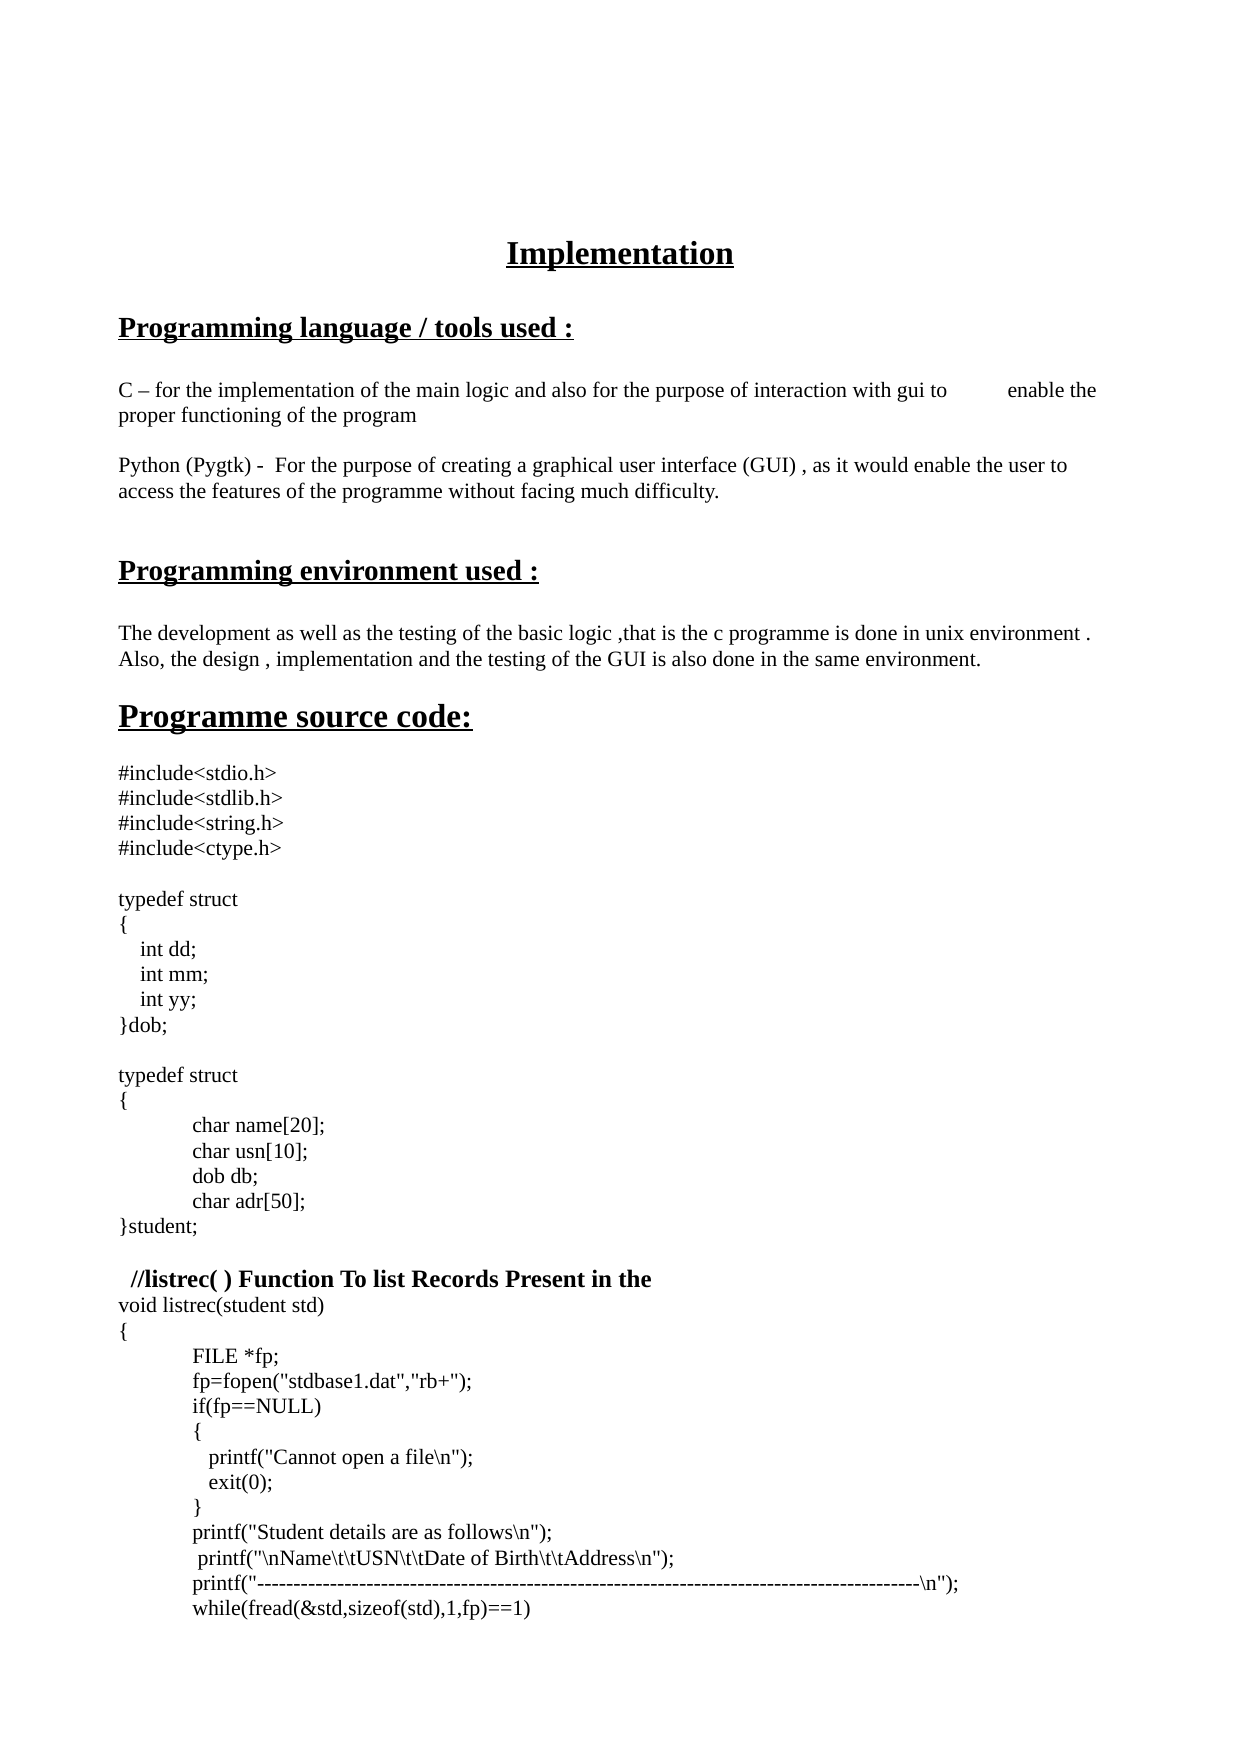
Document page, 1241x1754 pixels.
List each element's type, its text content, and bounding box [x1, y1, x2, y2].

text printf("Cannot open a file\n"); [118, 1444, 1122, 1469]
text { [118, 911, 1122, 936]
text { [118, 1418, 1122, 1444]
text typedef struct [118, 1062, 1122, 1087]
text }student; [118, 1213, 1122, 1238]
text C – for the implementation of the main logic and also for the purpose of interaction with gui to enable the proper functioning of the program [118, 377, 1122, 427]
text #include<stdio.h> [118, 759, 1122, 785]
text { [118, 1087, 1122, 1112]
text The development as well as the testing of the basic logic ,that is the c programme is done in unix environment . Also, the design , implementation and the testing of the GUI is also done in the same environment. [118, 620, 1122, 671]
text fp=fopen("stdbase1.dat","rb+"); [118, 1368, 1122, 1393]
text #include<string.h> [118, 810, 1122, 835]
text Programming language / tools used : [118, 310, 1122, 343]
text //listrec( ) Function To list Records Present in the [118, 1264, 1122, 1292]
text Implementation [118, 233, 1122, 271]
text char adr[50]; [118, 1188, 1122, 1213]
text }dob; [118, 1012, 1122, 1037]
text dob db; [118, 1163, 1122, 1188]
text Programme source code: [118, 696, 1122, 734]
text int dd; [118, 936, 1122, 961]
text char name[20]; [118, 1112, 1122, 1138]
text while(fread(&std,sizeof(std),1,fp)==1) [118, 1595, 1122, 1620]
text void listrec(student std) [118, 1292, 1122, 1318]
text char usn[10]; [118, 1138, 1122, 1163]
text typedef struct [118, 886, 1122, 911]
text Programming environment used : [118, 553, 1122, 587]
text { [118, 1318, 1122, 1343]
text #include<stdlib.h> [118, 785, 1122, 810]
text int yy; [118, 986, 1122, 1012]
text printf("-------------------------------------------------------------------------------------------\n"); [118, 1570, 1122, 1595]
text #include<ctype.h> [118, 835, 1122, 860]
text Python (Pygtk) - For the purpose of creating a graphical user interface (GUI) , as it would enable the user to access the features of the programme without facing much difficulty. [118, 452, 1122, 503]
text printf("Student details are as follows\n"); [118, 1519, 1122, 1544]
text exit(0); [118, 1469, 1122, 1494]
text int mm; [118, 961, 1122, 986]
text printf("\nName\t\tUSN\t\tDate of Birth\t\tAddress\n"); [118, 1544, 1122, 1570]
text } [118, 1494, 1122, 1519]
text FILE *fp; [118, 1343, 1122, 1368]
text if(fp==NULL) [118, 1393, 1122, 1418]
